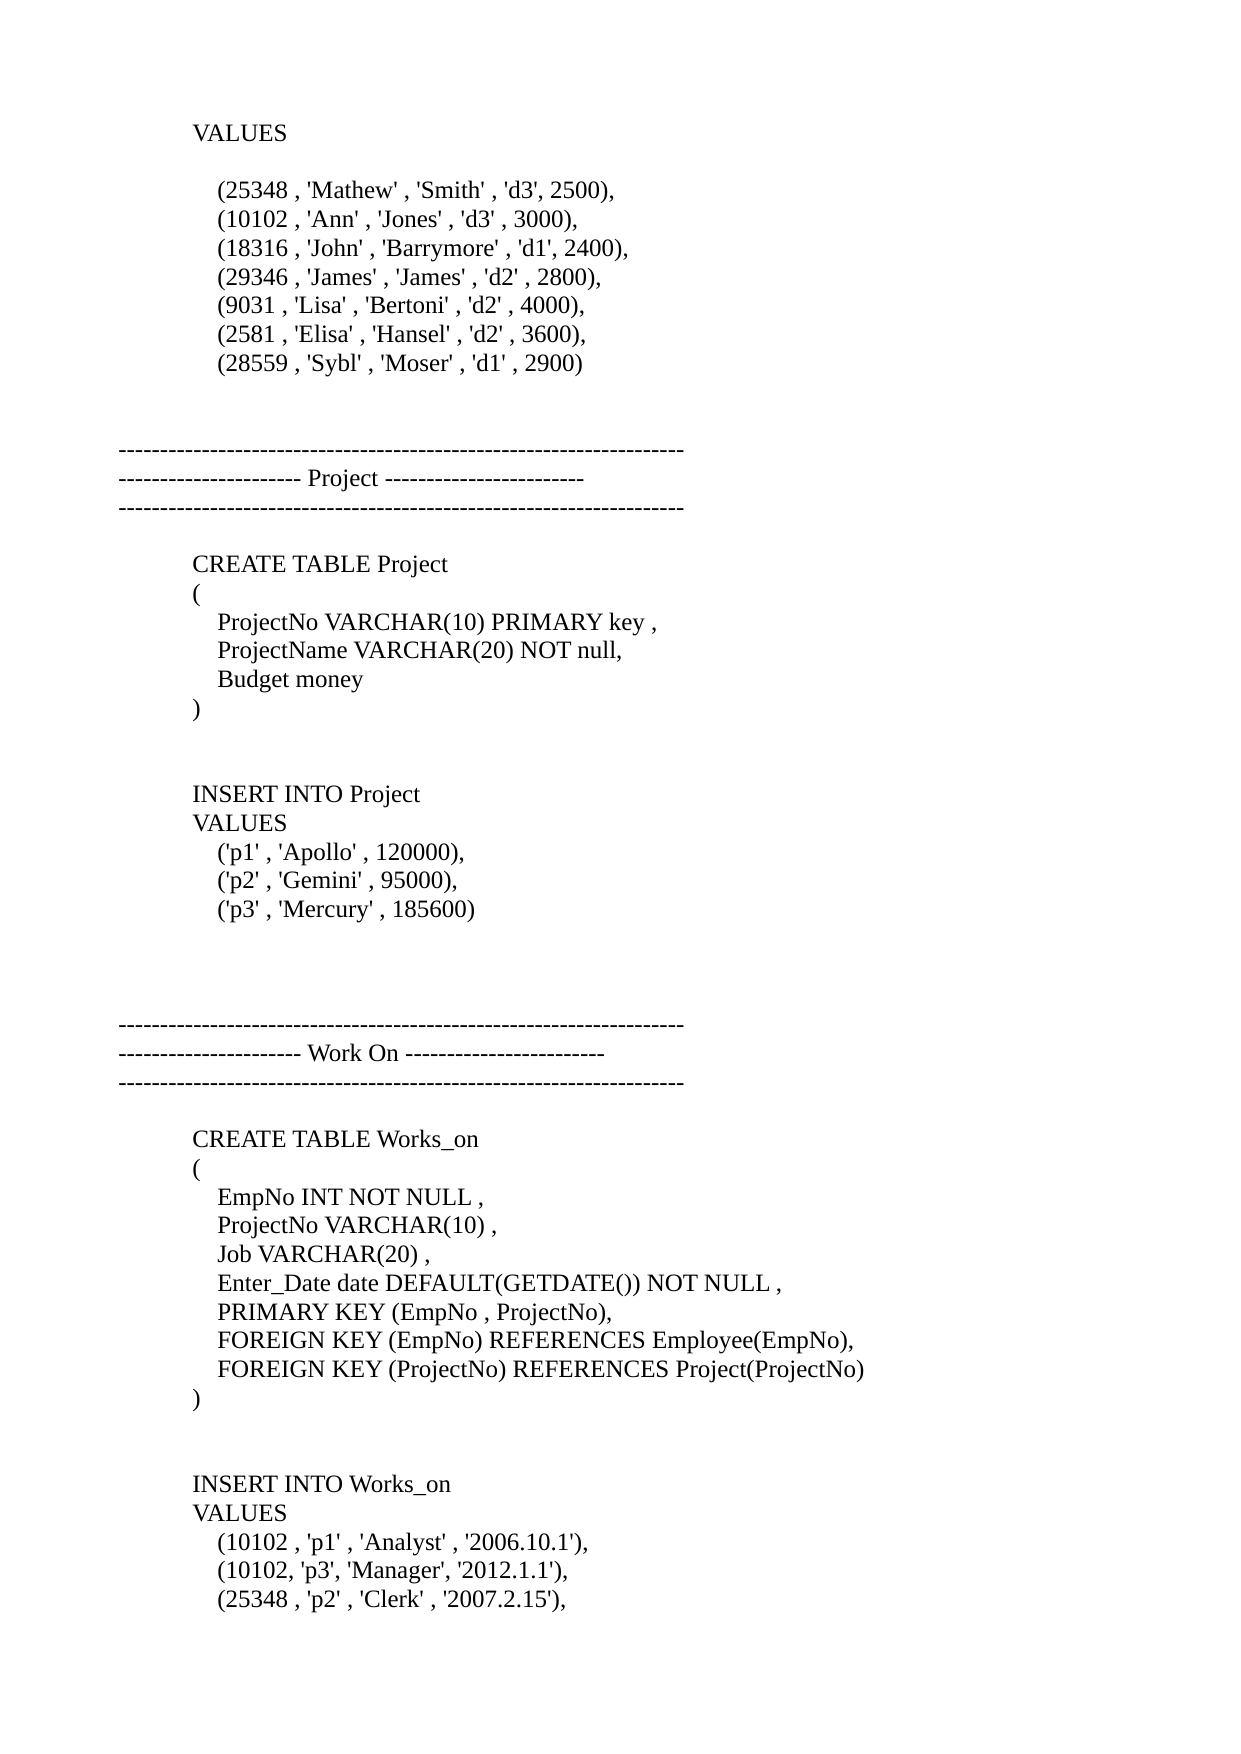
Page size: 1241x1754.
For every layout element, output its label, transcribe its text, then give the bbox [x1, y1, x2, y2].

text ('p3' , 'Mercury' , 185600) [118, 894, 1122, 923]
text (18316 , 'John' , 'Barrymore' , 'd1', 2400), [118, 233, 1122, 262]
text CREATE TABLE Project [118, 549, 1122, 578]
text FOREIGN KEY (ProjectNo) REFERENCES Project(ProjectNo) [118, 1354, 1122, 1383]
text -------------------------------------------------------------------- [118, 1067, 1122, 1096]
text (25348 , 'p2' , 'Clerk' , '2007.2.15'), [118, 1584, 1122, 1613]
text ('p2' , 'Gemini' , 95000), [118, 866, 1122, 894]
text ProjectNo VARCHAR(10) PRIMARY key , [118, 607, 1122, 636]
text ) [118, 693, 1122, 722]
text EmpNo INT NOT NULL , [118, 1182, 1122, 1211]
text PRIMARY KEY (EmpNo , ProjectNo), [118, 1297, 1122, 1326]
text (29346 , 'James' , 'James' , 'd2' , 2800), [118, 262, 1122, 291]
text (10102 , 'p1' , 'Analyst' , '2006.10.1'), [118, 1527, 1122, 1556]
text ( [118, 1153, 1122, 1182]
text VALUES [118, 118, 1122, 147]
text (10102 , 'Ann' , 'Jones' , 'd3' , 3000), [118, 204, 1122, 233]
text INSERT INTO Project [118, 779, 1122, 808]
text VALUES [118, 808, 1122, 837]
text -------------------------------------------------------------------- [118, 1009, 1122, 1038]
text INSERT INTO Works_on [118, 1469, 1122, 1498]
text FOREIGN KEY (EmpNo) REFERENCES Employee(EmpNo), [118, 1326, 1122, 1354]
text VALUES [118, 1498, 1122, 1527]
text ProjectName VARCHAR(20) NOT null, [118, 636, 1122, 664]
text ) [118, 1383, 1122, 1412]
text CREATE TABLE Works_on [118, 1124, 1122, 1153]
text (9031 , 'Lisa' , 'Bertoni' , 'd2' , 4000), [118, 291, 1122, 319]
text Enter_Date date DEFAULT(GETDATE()) NOT NULL , [118, 1268, 1122, 1297]
text ---------------------- Work On ------------------------ [118, 1038, 1122, 1067]
text ('p1' , 'Apollo' , 120000), [118, 837, 1122, 866]
text -------------------------------------------------------------------- [118, 434, 1122, 463]
text (10102, 'p3', 'Manager', '2012.1.1'), [118, 1556, 1122, 1584]
text ProjectNo VARCHAR(10) , [118, 1211, 1122, 1239]
text ( [118, 578, 1122, 607]
text ---------------------- Project ------------------------ [118, 463, 1122, 492]
text -------------------------------------------------------------------- [118, 492, 1122, 521]
text Budget money [118, 664, 1122, 693]
text (2581 , 'Elisa' , 'Hansel' , 'd2' , 3600), [118, 319, 1122, 348]
text Job VARCHAR(20) , [118, 1239, 1122, 1268]
text (25348 , 'Mathew' , 'Smith' , 'd3', 2500), [118, 176, 1122, 204]
text (28559 , 'Sybl' , 'Moser' , 'd1' , 2900) [118, 348, 1122, 377]
